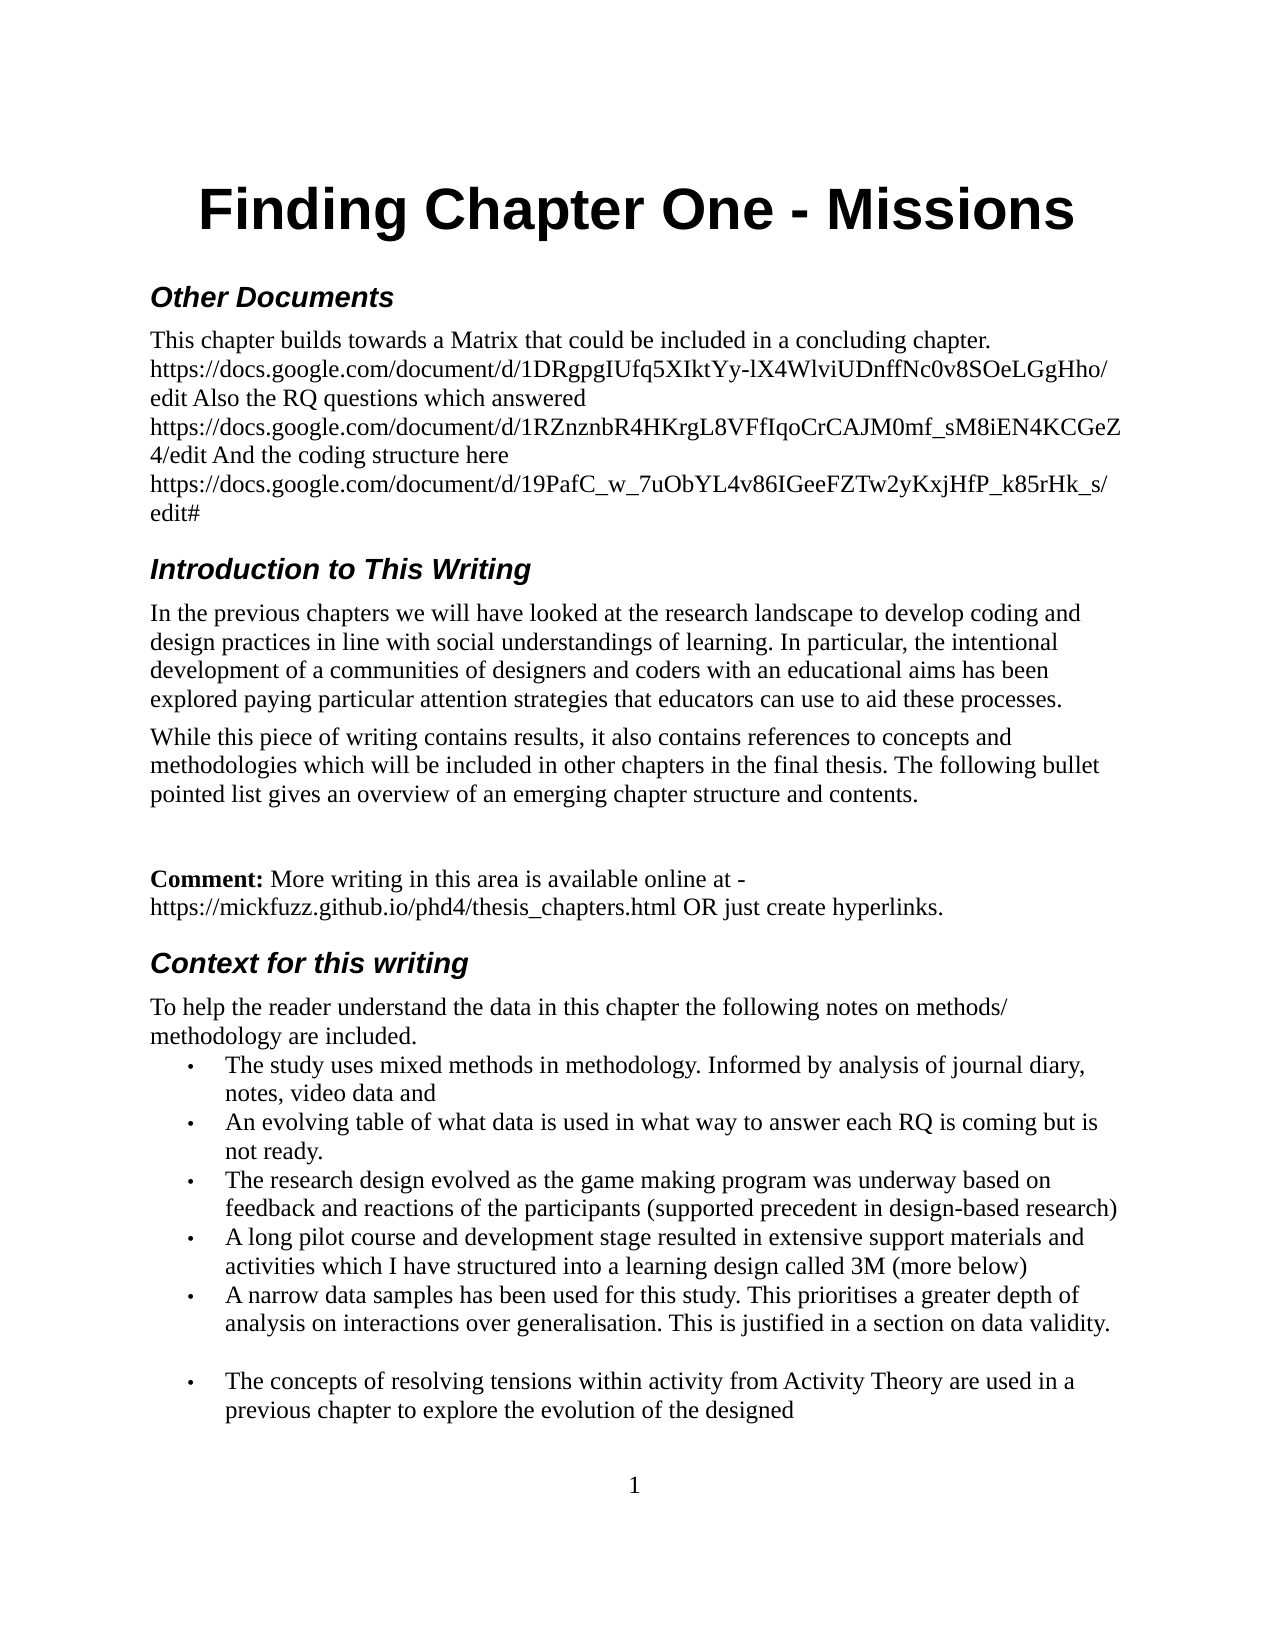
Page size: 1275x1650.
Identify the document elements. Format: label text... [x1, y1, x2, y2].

text In the previous chapters we will have looked at the research landscape to develop coding and design practices in line with social understandings of learning. In particular, the intentional development of a communities of designers and coders with an educational aims has been explored paying particular attention strategies that educators can use to aid these processes. [150, 598, 1125, 713]
text This chapter builds towards a Matrix that could be included in a concluding chapter. https://docs.google.com/document/d/1DRgpgIUfq5XIktYy-lX4WlviUDnffNc0v8SOeLGgHho/edit Also the RQ questions which answered https://docs.google.com/document/d/1RZnznbR4HKrgL8VFfIqoCrCAJM0mf_sM8iEN4KCGeZ4/edit And the coding structure here https://docs.google.com/document/d/19PafC_w_7uObYL4v86IGeeFZTw2yKxjHfP_k85rHk_s/edit# [150, 326, 1125, 527]
list A narrow data samples has been used for this study. This prioritises a greater depth of analysis on interactions over generalisation. This is justified in a section on data validity. [187, 1280, 1125, 1366]
text To help the reader understand the data in this chapter the following notes on methods/ methodology are included. [150, 992, 1125, 1050]
list A long pilot course and development stage resulted in extensive support materials and activities which I have structured into a learning design called 3M (more below) [187, 1222, 1125, 1280]
subtitle Context for this writing [150, 946, 1125, 980]
text While this piece of writing contains results, it also contains references to concepts and methodologies which will be included in other chapters in the final thesis. The following bullet pointed list gives an overview of an emerging chapter structure and contents. [150, 722, 1125, 808]
subtitle Introduction to This Writing [150, 552, 1125, 585]
subtitle Other Documents [150, 279, 1125, 313]
list The research design evolved as the game making program was underway based on feedback and reactions of the participants (supported precedent in design-based research) [187, 1165, 1125, 1222]
title Finding Chapter One - Missions [150, 175, 1125, 242]
list An evolving table of what data is used in what way to answer each RQ is coming but is not ready. [187, 1107, 1125, 1165]
list The concepts of resolving tensions within activity from Activity Theory are used in a previous chapter to explore the evolution of the designed [187, 1366, 1125, 1423]
list The study uses mixed methods in methodology. Informed by analysis of journal diary, notes, video data and [187, 1050, 1125, 1107]
text Comment: More writing in this area is available online at - https://mickfuzz.github.io/phd4/thesis_chapters.html OR just create hyperlinks. [150, 864, 1125, 921]
